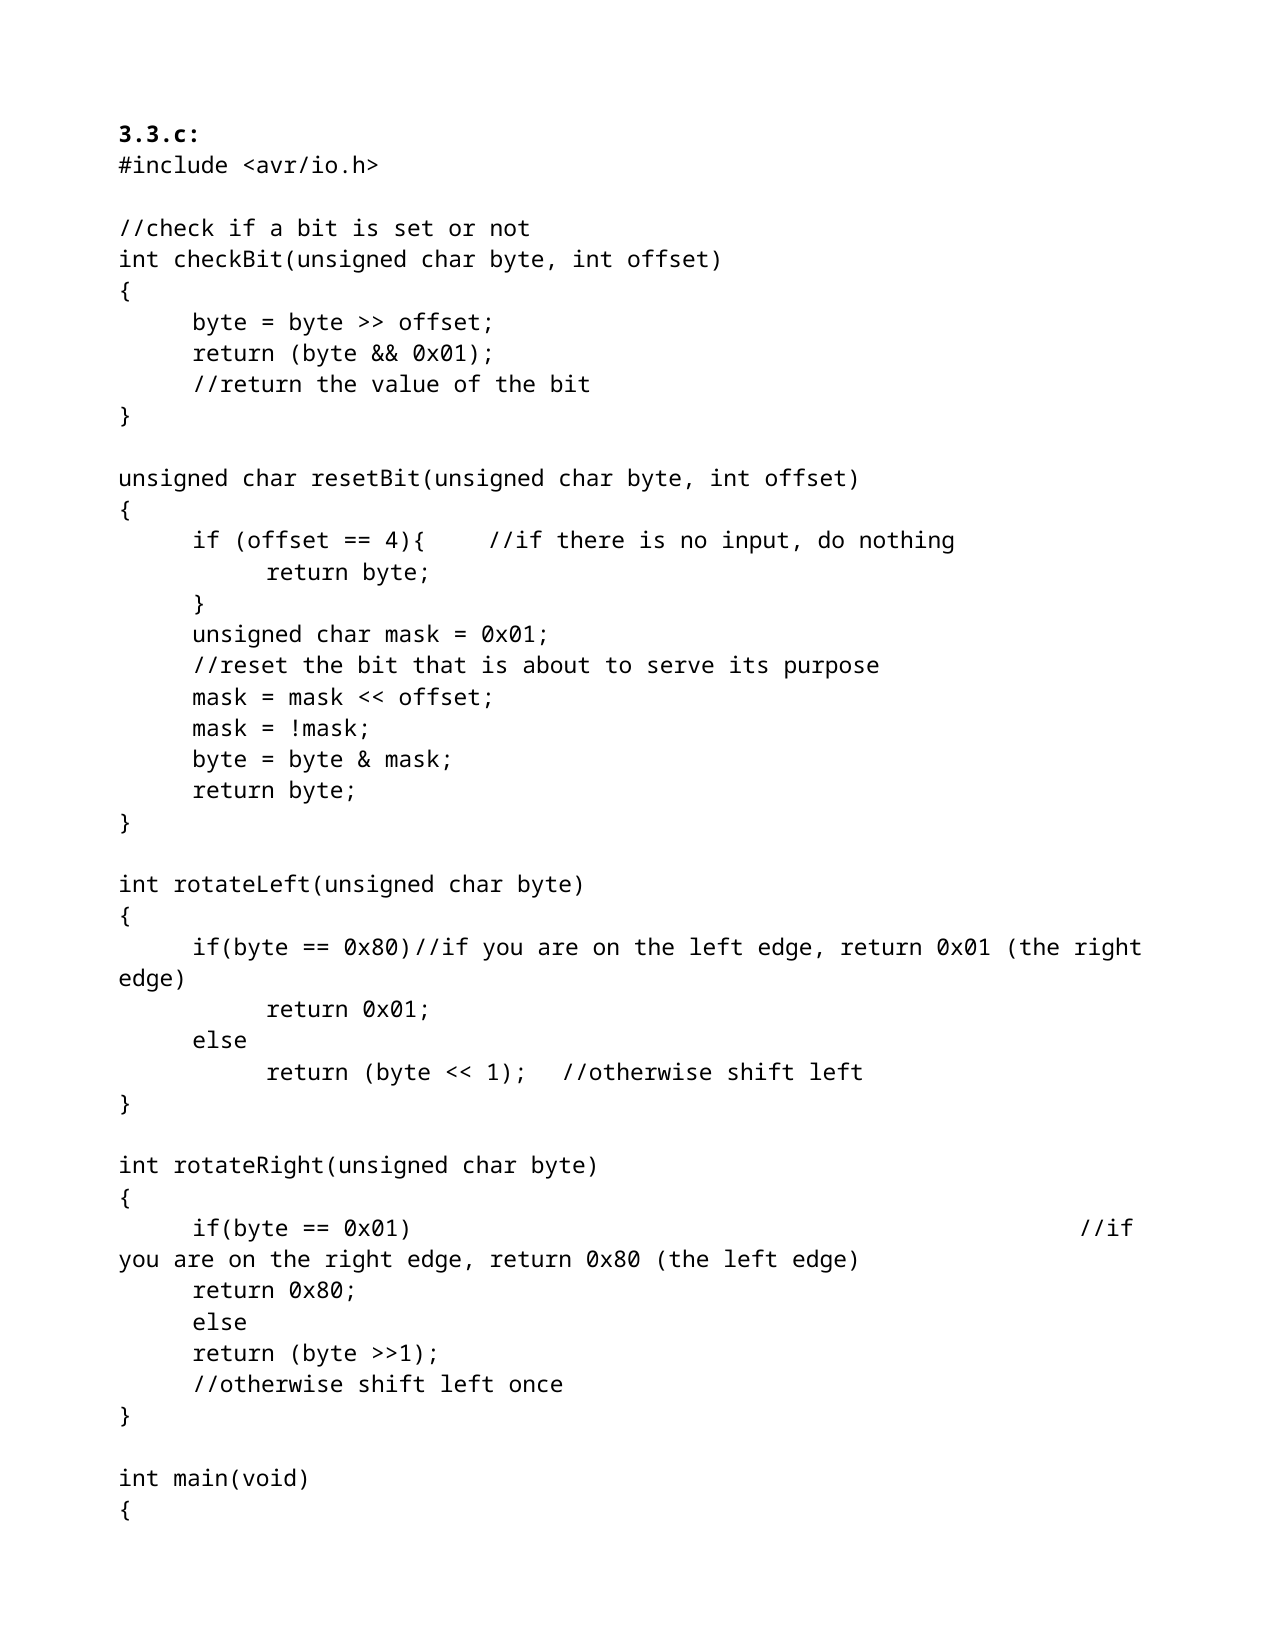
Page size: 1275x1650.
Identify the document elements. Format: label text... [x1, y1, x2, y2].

text int main(void) [118, 1462, 1157, 1493]
text return 0x01; [118, 993, 1157, 1024]
text return 0x80; [118, 1274, 1157, 1306]
text //check if a bit is set or not [118, 212, 1157, 243]
text unsigned char resetBit(unsigned char byte, int offset) [118, 462, 1157, 493]
text int checkBit(unsigned char byte, int offset) [118, 243, 1157, 274]
text byte = byte & mask; [118, 743, 1157, 774]
text else [118, 1024, 1157, 1056]
text int rotateRight(unsigned char byte) [118, 1149, 1157, 1181]
text if(byte == 0x01) //if you are on the right edge, return 0x80 (the left edge) [118, 1212, 1157, 1274]
text mask = mask << offset; [118, 681, 1157, 712]
text return byte; [118, 774, 1157, 806]
text { [118, 1493, 1157, 1524]
text if (offset == 4){ //if there is no input, do nothing [118, 524, 1157, 556]
text return (byte << 1); //otherwise shift left [118, 1056, 1157, 1087]
text return (byte >>1); //otherwise shift left once [118, 1337, 1157, 1399]
text { [118, 899, 1157, 931]
text return (byte && 0x01); //return the value of the bit [118, 337, 1157, 399]
text #include <avr/io.h> [118, 149, 1157, 181]
text } [118, 1399, 1157, 1431]
text } [118, 399, 1157, 431]
text if(byte == 0x80) //if you are on the left edge, return 0x01 (the right edge) [118, 931, 1157, 993]
text else [118, 1306, 1157, 1337]
text { [118, 274, 1157, 306]
text } [118, 806, 1157, 837]
text { [118, 1181, 1157, 1212]
text } [118, 1087, 1157, 1118]
text return byte; [118, 556, 1157, 587]
text int rotateLeft(unsigned char byte) [118, 868, 1157, 899]
text mask = !mask; [118, 712, 1157, 743]
text unsigned char mask = 0x01; //reset the bit that is about to serve its purpose [118, 618, 1157, 681]
text { [118, 493, 1157, 524]
text 3.3.c: [118, 118, 1157, 149]
text } [118, 587, 1157, 618]
text byte = byte >> offset; [118, 306, 1157, 337]
